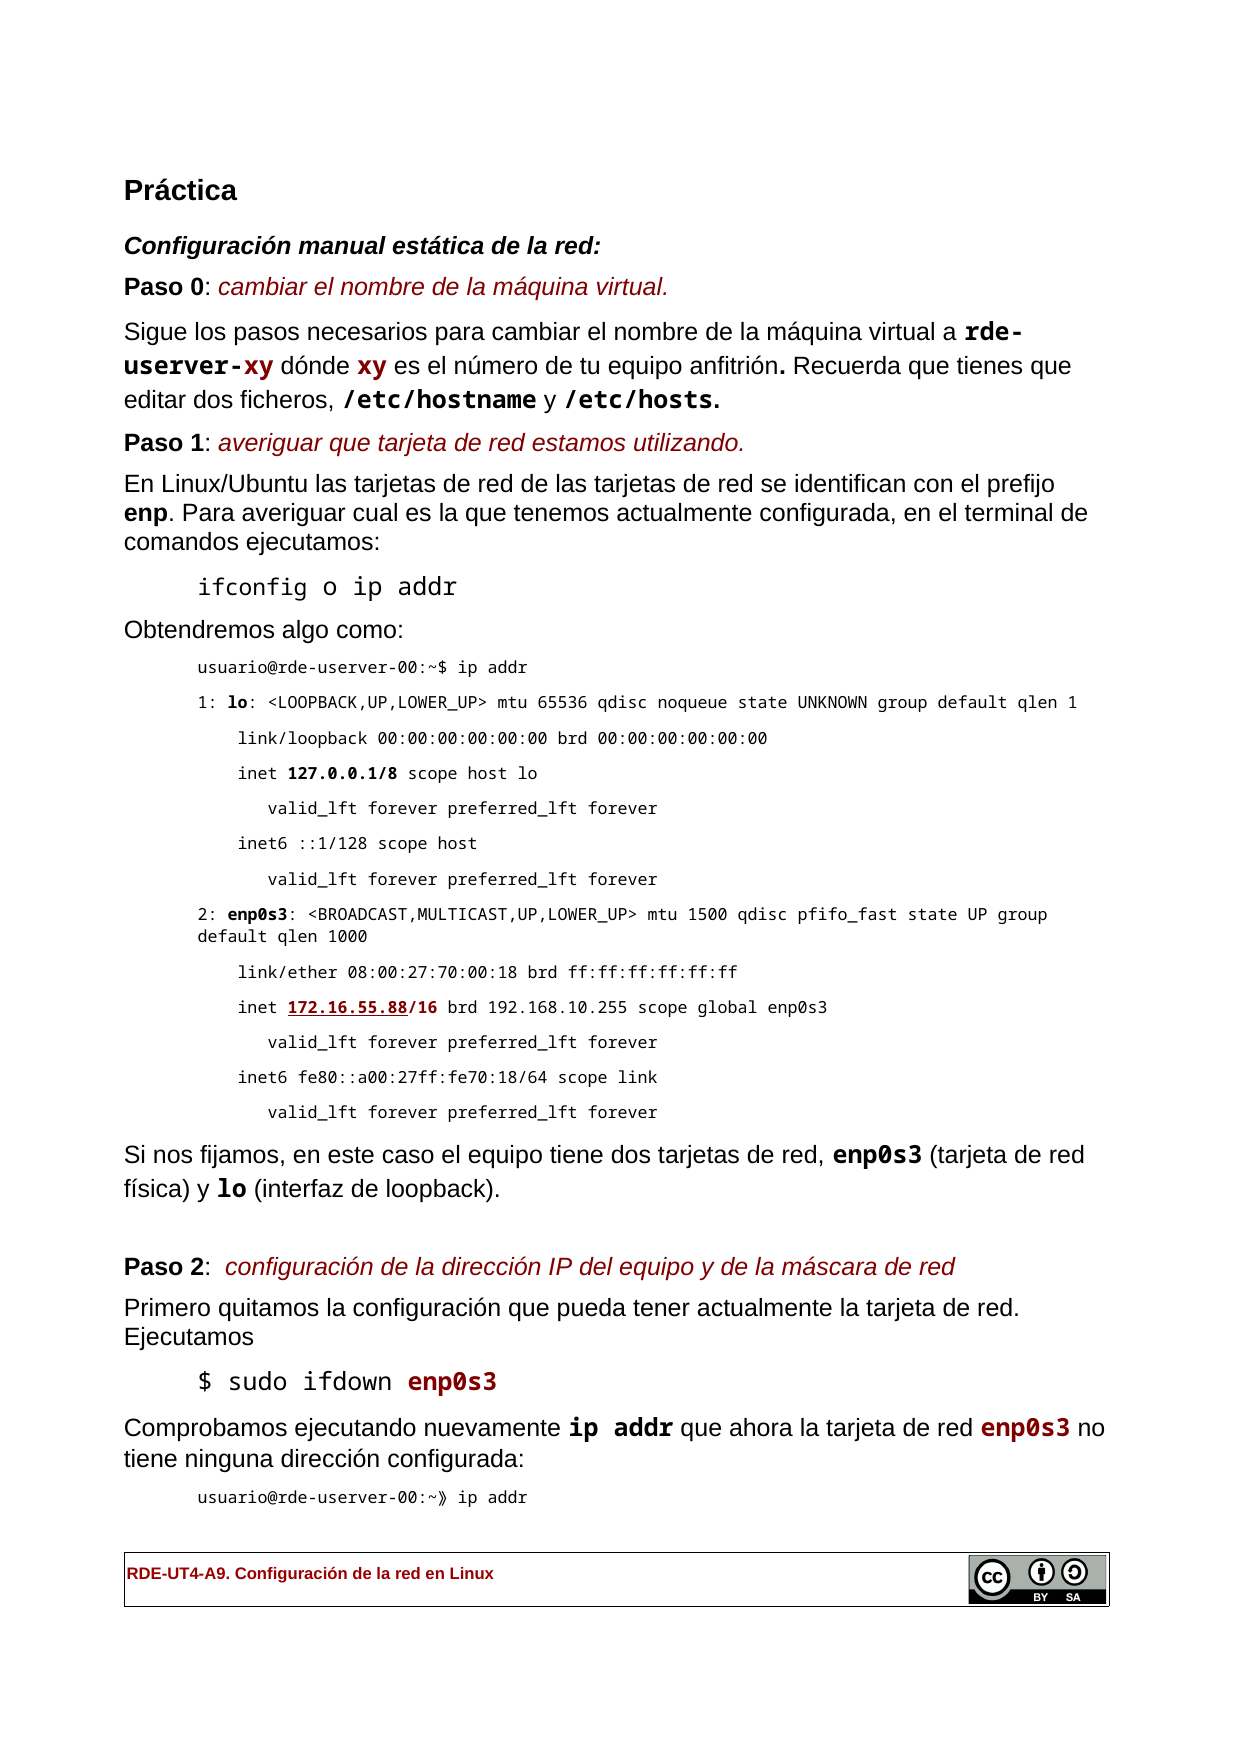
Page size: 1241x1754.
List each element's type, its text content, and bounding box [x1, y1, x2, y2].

picture [968, 1555, 1107, 1604]
text valid_lft forever preferred_lft forever [197, 867, 1109, 890]
text En Linux/Ubuntu las tarjetas de red de las tarjetas de red se identifican con el prefijo enp. Para averiguar cual es la que tenemos actualmente configurada, en el terminal de comandos ejecutamos: [123, 469, 1109, 556]
text usuario@rde-userver-00:~$ ip addr [197, 656, 1109, 679]
text inet6 ::1/128 scope host [197, 832, 1109, 855]
text inet 127.0.0.1/8 scope host lo [197, 762, 1109, 784]
text valid_lft forever preferred_lft forever [197, 1101, 1109, 1124]
text Comprobamos ejecutando nuevamente ip addr que ahora la tarjeta de red enp0s3 no tiene ninguna dirección configurada: [123, 1410, 1109, 1473]
text inet6 fe80::a00:27ff:fe70:18/64 scope link [197, 1066, 1109, 1089]
text Si nos fijamos, en este caso el equipo tiene dos tarjetas de red, enp0s3 (tarjeta de red física) y lo (interfaz de loopback). [123, 1136, 1109, 1204]
text Paso 0: cambiar el nombre de la máquina virtual. [123, 272, 1109, 301]
text $ sudo ifdown enp0s3 [123, 1363, 1109, 1397]
text link/ether 08:00:27:70:00:18 brd ff:ff:ff:ff:ff:ff [197, 960, 1109, 983]
text Sigue los pasos necesarios para cambiar el nombre de la máquina virtual a rde-userver-xy dónde xy es el número de tu equipo anfitrión. Recuerda que tienes que editar dos ficheros, /etc/hostname y /etc/hosts. [123, 313, 1109, 416]
text ifconfig o ip addr [197, 568, 1109, 602]
text usuario@rde-userver-00:~⟫ ip addr [197, 1485, 1109, 1508]
subtitle Configuración manual estática de la red: [123, 231, 1109, 260]
text 2: enp0s3: <BROADCAST,MULTICAST,UP,LOWER_UP> mtu 1500 qdisc pfifo_fast state UP group default qlen 1000 [197, 902, 1109, 948]
text link/loopback 00:00:00:00:00:00 brd 00:00:00:00:00:00 [197, 726, 1109, 749]
text Primero quitamos la configuración que pueda tener actualmente la tarjeta de red. Ejecutamos [123, 1293, 1109, 1351]
text 1: lo: <LOOPBACK,UP,LOWER_UP> mtu 65536 qdisc noqueue state UNKNOWN group default qlen 1 [197, 691, 1109, 714]
text Paso 1: averiguar que tarjeta de red estamos utilizando. [123, 428, 1109, 457]
text valid_lft forever preferred_lft forever [197, 797, 1109, 819]
subtitle Práctica [123, 173, 1109, 206]
text valid_lft forever preferred_lft forever [197, 1031, 1109, 1053]
text Paso 2: configuración de la dirección IP del equipo y de la máscara de red [123, 1252, 1109, 1281]
text inet 172.16.55.88/16 brd 192.168.10.255 scope global enp0s3 [197, 996, 1109, 1018]
text Obtendremos algo como: [123, 615, 1109, 643]
